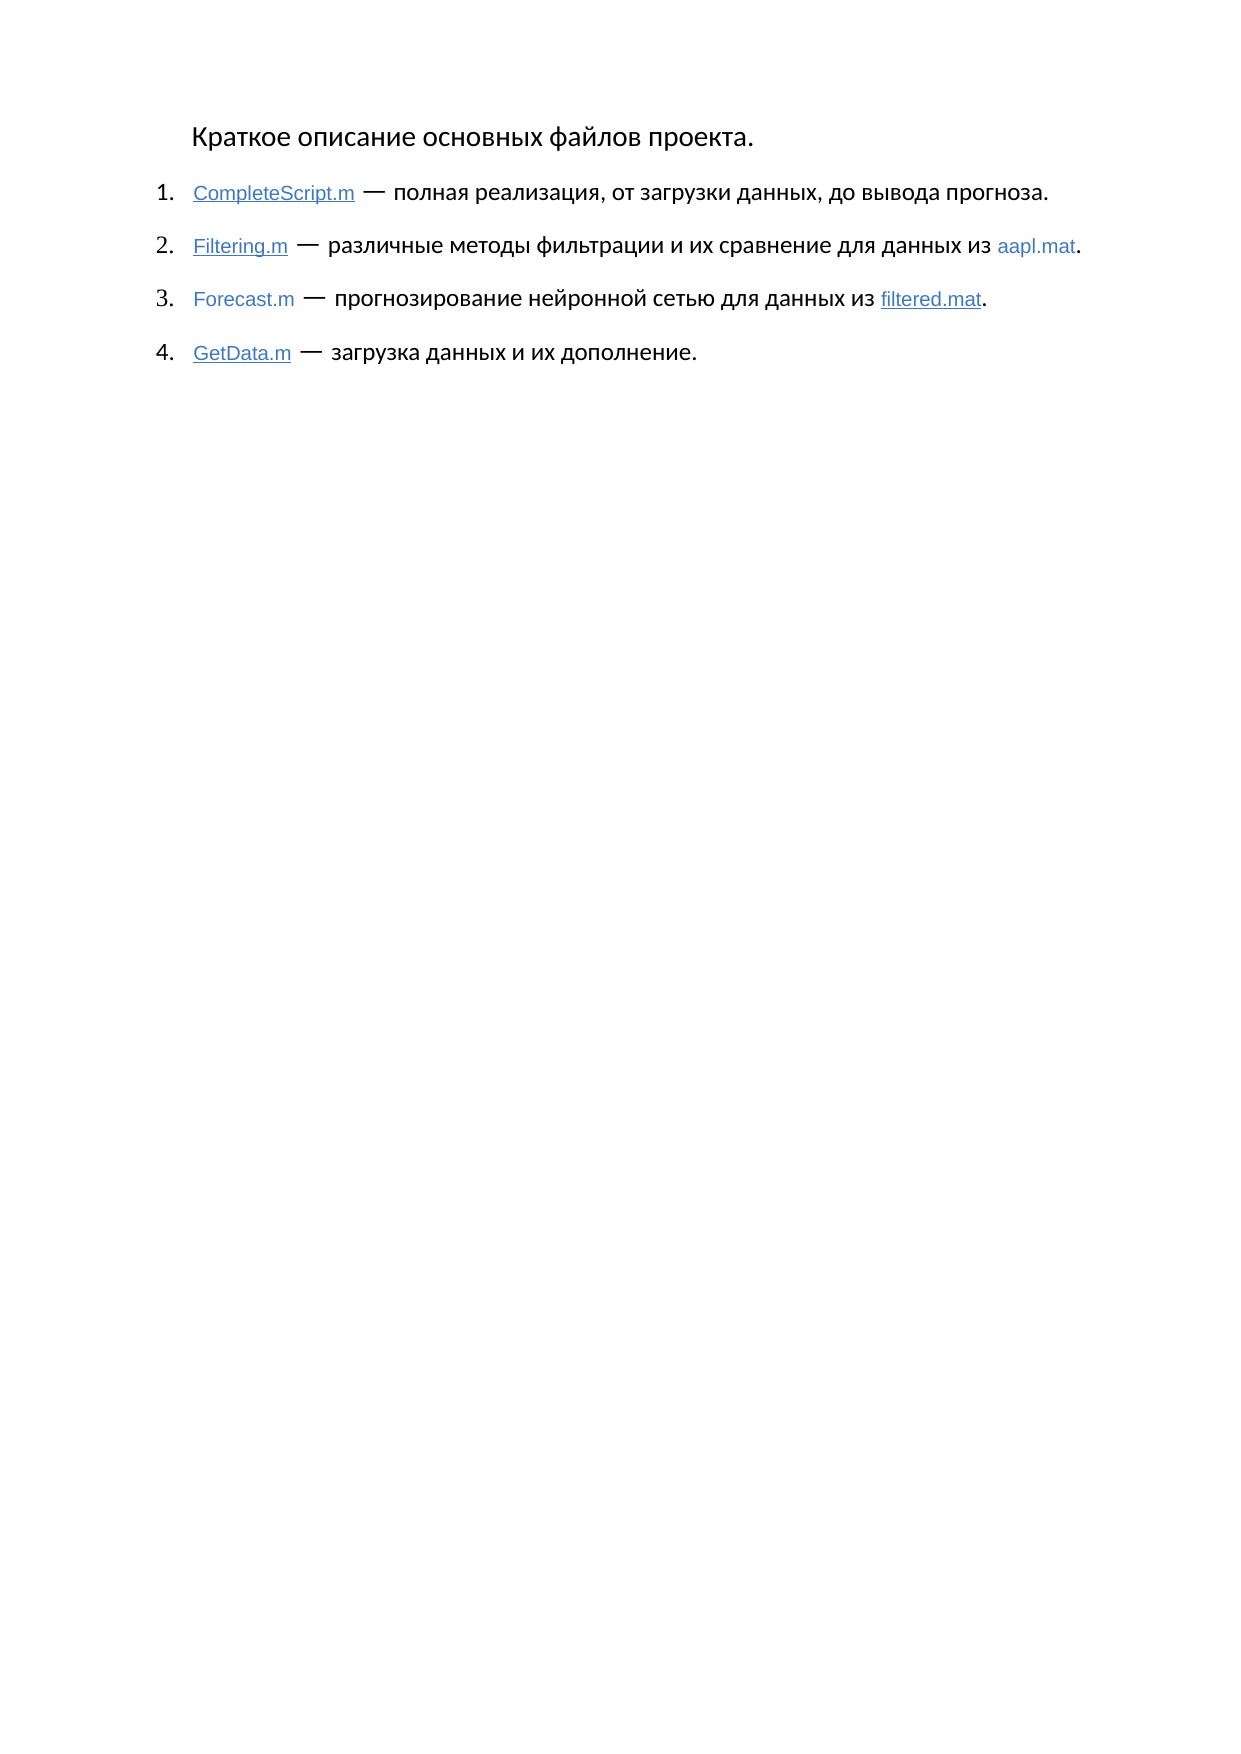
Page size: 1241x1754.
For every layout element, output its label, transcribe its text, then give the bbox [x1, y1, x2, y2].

list Filtering.m — различные методы фильтрации и их сравнение для данных из aapl.mat. [156, 225, 1122, 261]
text Краткое описание основных файлов проекта. [118, 118, 1122, 154]
list Forecast.m — прогнозирование нейронной сетью для данных из filtered.mat. [156, 278, 1122, 314]
list CompleteScript.m — полная реализация, от загрузки данных, до вывода прогноза. [156, 172, 1122, 207]
list GetData.m — загрузка данных и их дополнение. [156, 332, 1122, 367]
